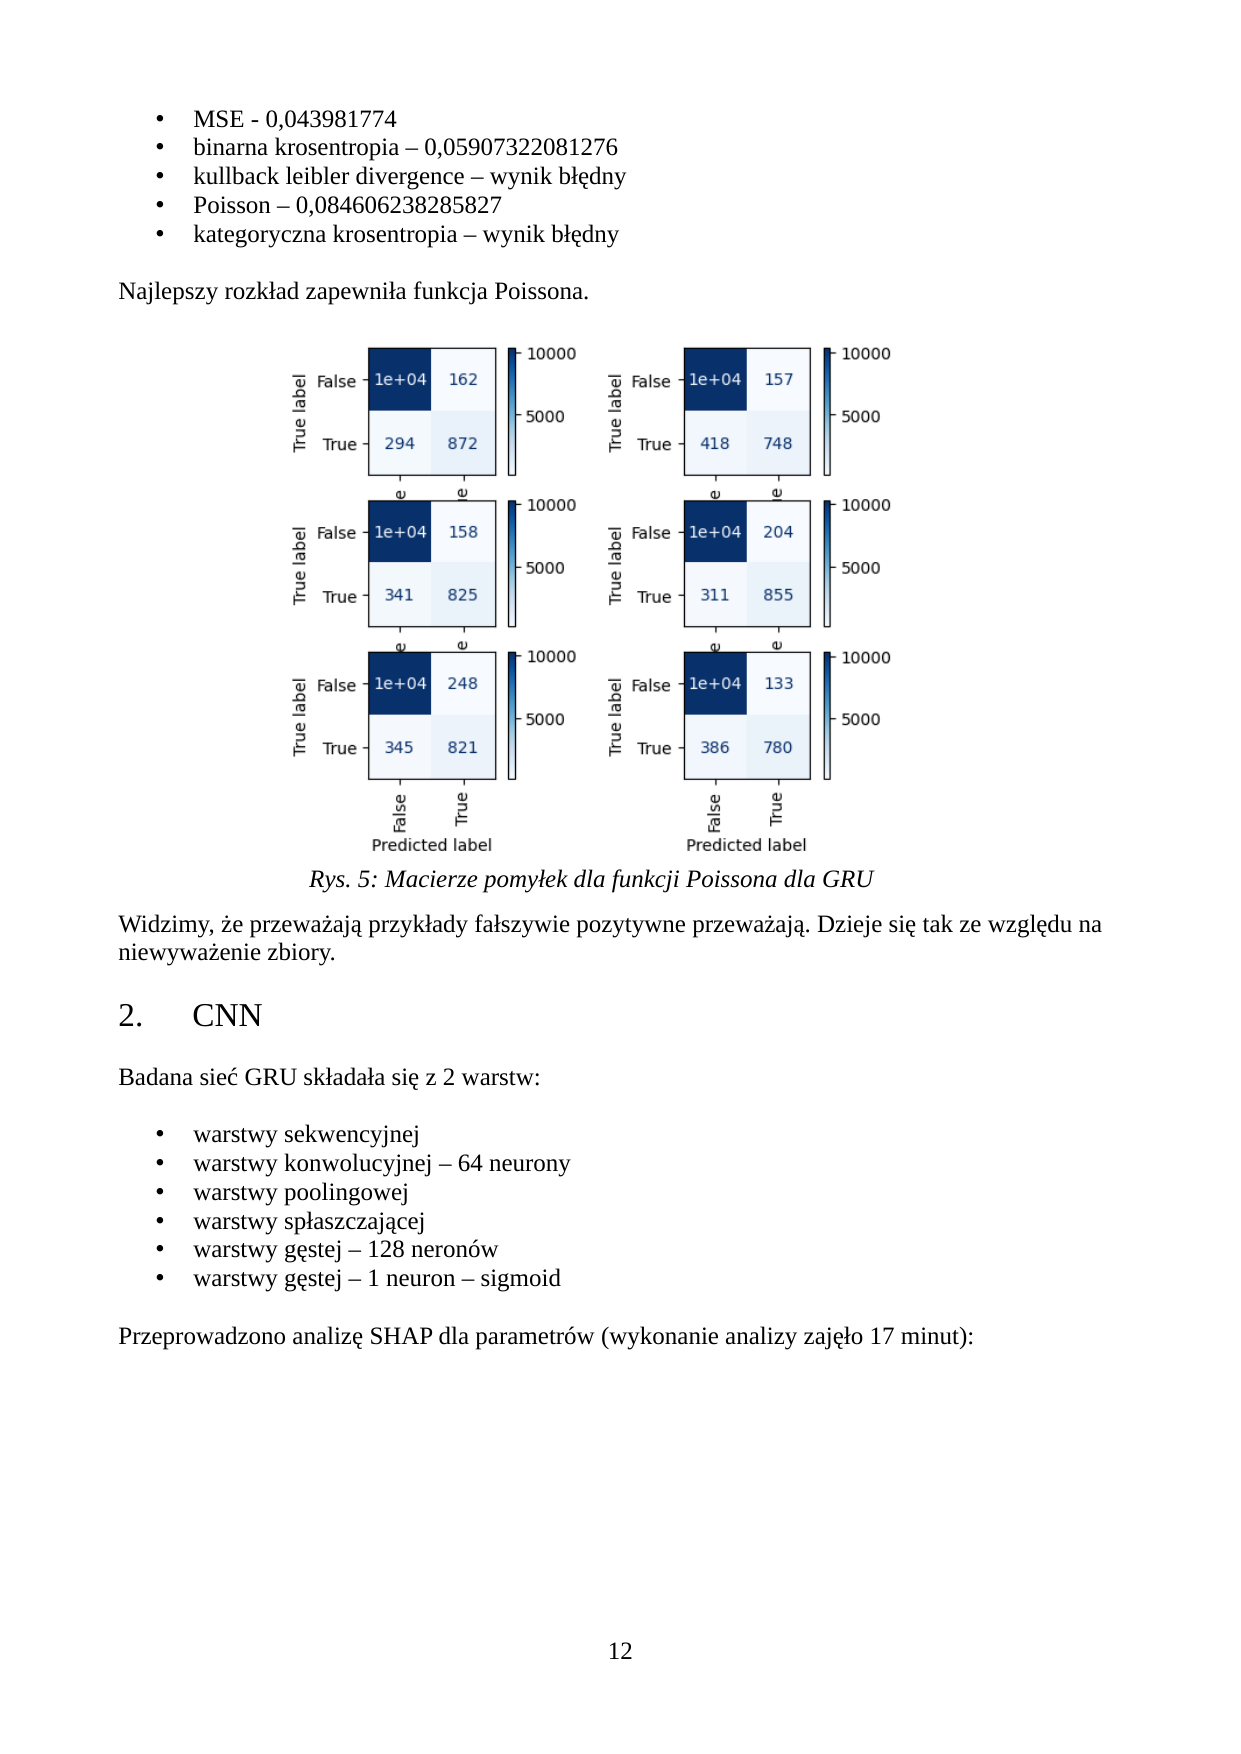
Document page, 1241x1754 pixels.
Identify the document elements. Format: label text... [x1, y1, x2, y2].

picture [282, 335, 903, 865]
list Poisson – 0,084606238285827 [156, 190, 1122, 219]
text Przeprowadzono analizę SHAP dla parametrów (wykonanie analizy zajęło 17 minut): [118, 1321, 1122, 1349]
list warstwy poolingowej [156, 1177, 1122, 1206]
text Widzimy, że przeważają przykłady fałszywie pozytywne przeważają. Dzieje się tak ze względu na niewyważenie zbiory. [118, 909, 1122, 966]
list warstwy spłaszczającej [156, 1206, 1122, 1234]
list kullback leibler divergence – wynik błędny [156, 161, 1122, 190]
list warstwy sekwencyjnej [156, 1119, 1122, 1148]
text Najlepszy rozkład zapewniła funkcja Poissona. [118, 276, 1122, 305]
text Rys. 5: Macierze pomyłek dla funkcji Poissona dla GRU [282, 865, 902, 893]
list binarna krosentropia – 0,05907322081276 [156, 132, 1122, 161]
list warstwy konwolucyjnej – 64 neurony [156, 1148, 1122, 1177]
text Badana sieć GRU składała się z 2 warstw: [118, 1062, 1122, 1091]
list kategoryczna krosentropia – wynik błędny [156, 219, 1122, 247]
list 2. CNN [118, 995, 1122, 1033]
list warstwy gęstej – 1 neuron – sigmoid [156, 1263, 1122, 1292]
list warstwy gęstej – 128 neronów [156, 1234, 1122, 1263]
list MSE - 0,043981774 [156, 104, 1122, 132]
